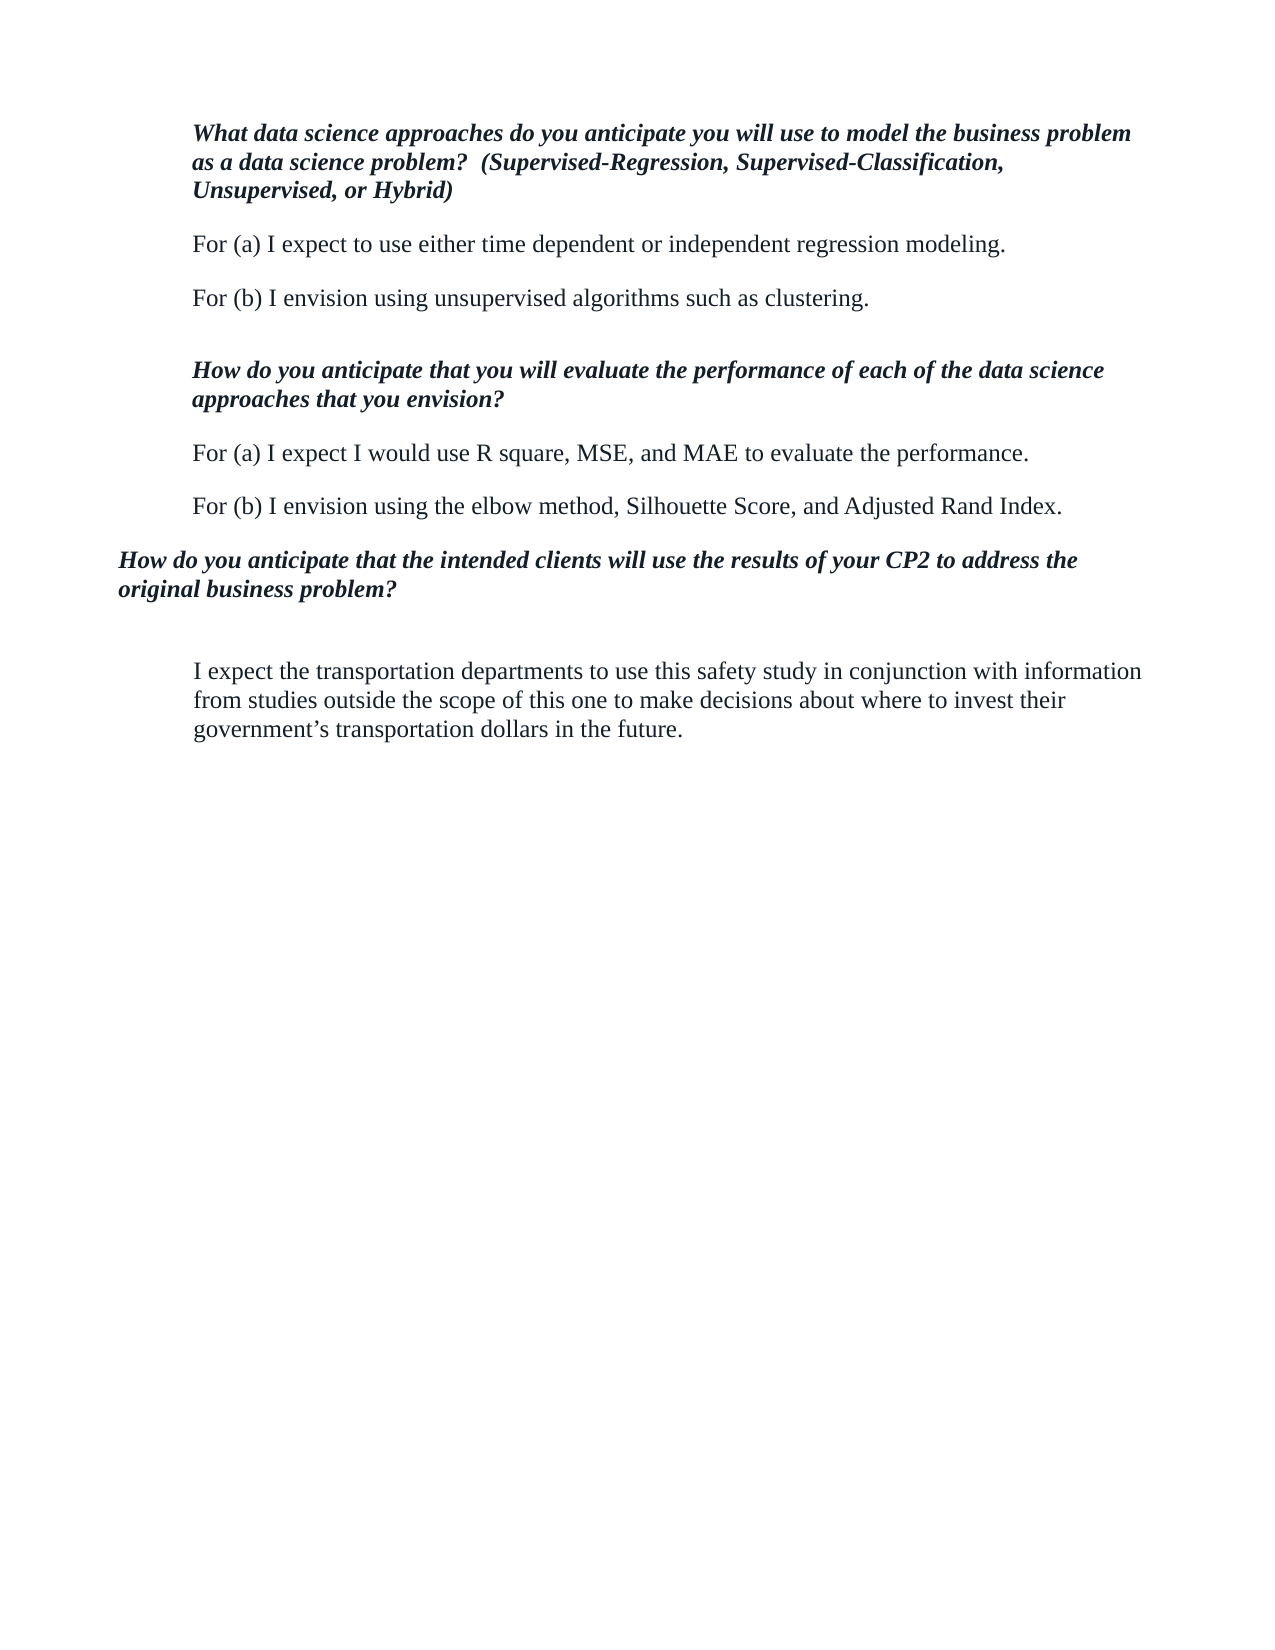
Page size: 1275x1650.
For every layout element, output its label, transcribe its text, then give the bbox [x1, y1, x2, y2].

text For (b) I envision using unsupervised algorithms such as clustering. [192, 283, 1157, 312]
list What data science approaches do you anticipate you will use to model the business problem as a data science problem? (Supervised-Regression, Supervised-Classification, Unsupervised, or Hybrid) [162, 118, 1157, 204]
text I expect the transportation departments to use this safety study in conjunction with information from studies outside the scope of this one to make decisions about where to invest their government’s transportation dollars in the future. [193, 656, 1157, 743]
list How do you anticipate that you will evaluate the performance of each of the data science approaches that you envision? [162, 355, 1157, 413]
text How do you anticipate that the intended clients will use the results of your CP2 to address the original business problem? [118, 545, 1157, 603]
text For (b) I envision using the elbow method, Silhouette Score, and Adjusted Rand Index. [192, 491, 1157, 520]
text For (a) I expect to use either time dependent or independent regression modeling. [192, 229, 1157, 258]
text For (a) I expect I would use R square, MSE, and MAE to evaluate the performance. [192, 438, 1157, 466]
